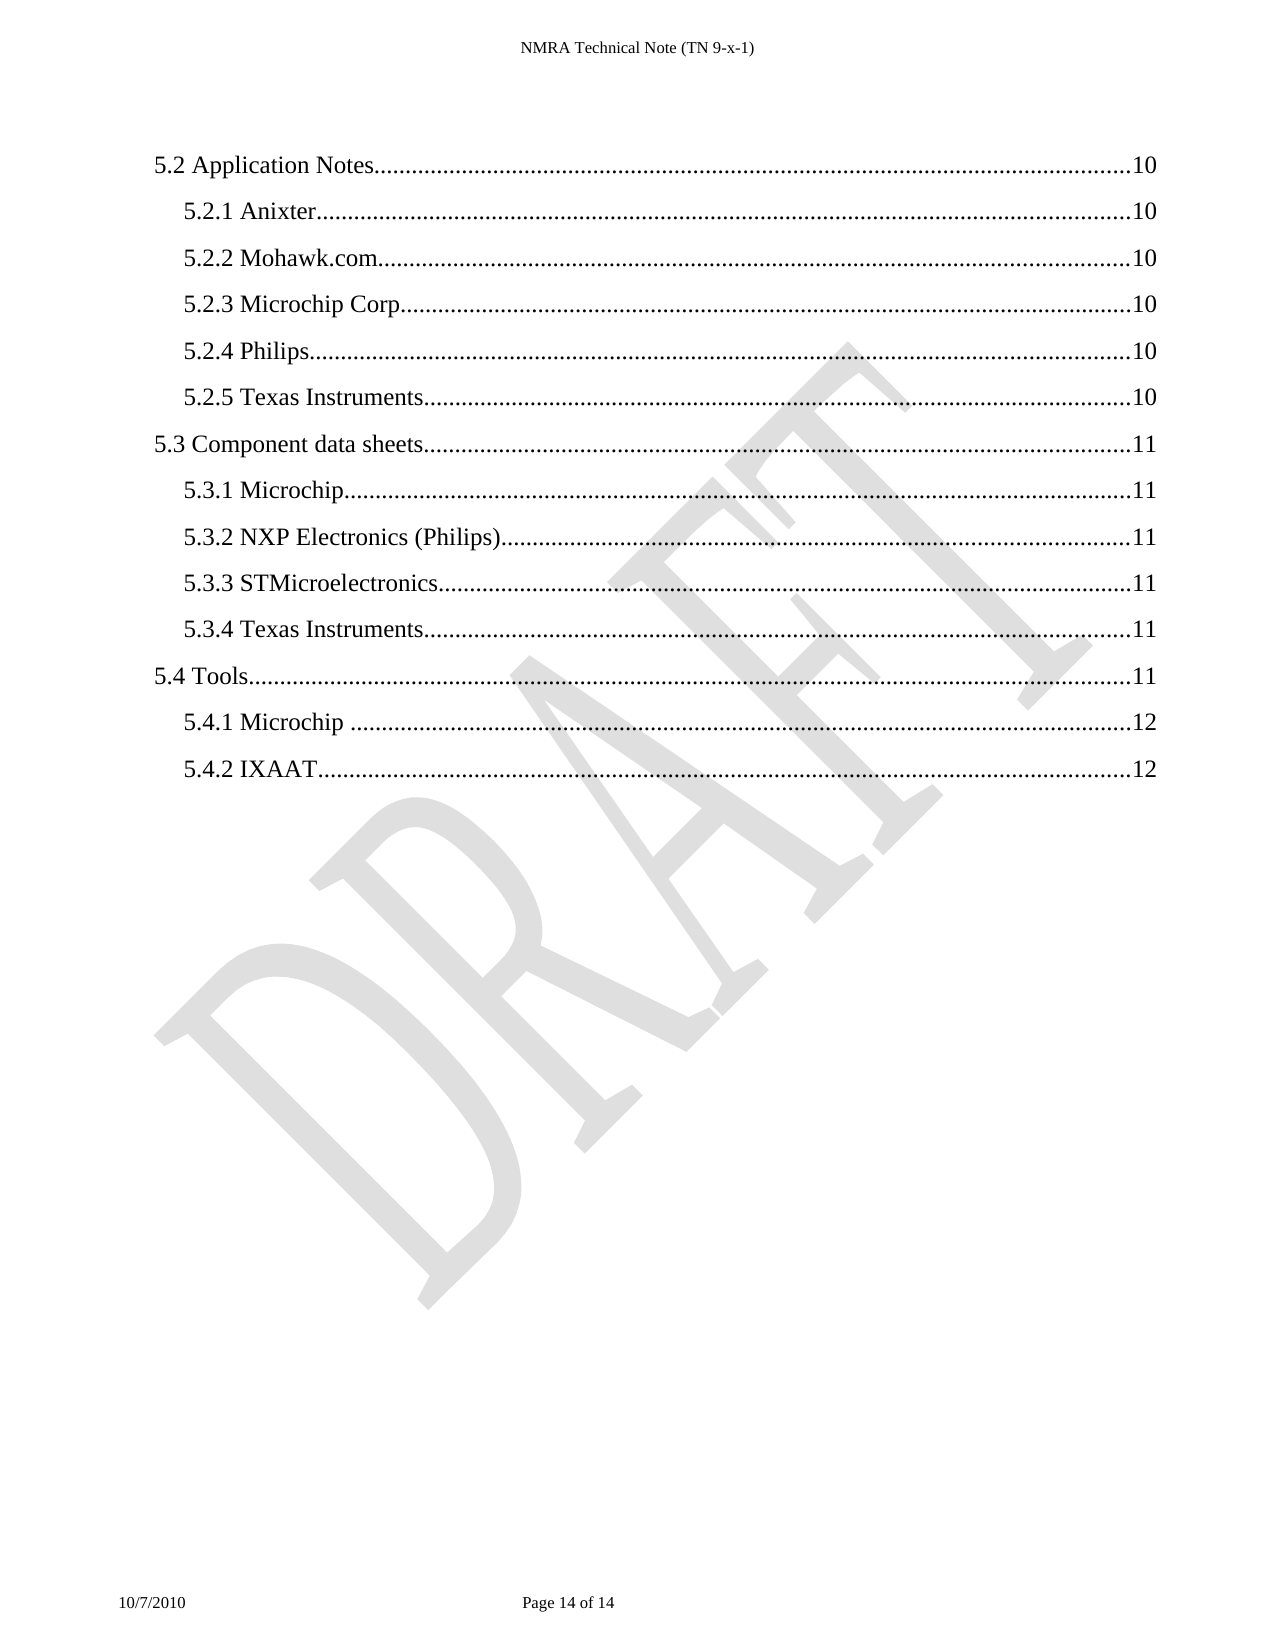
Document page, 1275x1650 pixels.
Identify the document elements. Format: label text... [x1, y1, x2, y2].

text 5.4.2 IXAAT 12 [583, 754, 663, 783]
text 5.3.2 NXP Electronics (Philips) 11 [759, 522, 911, 550]
text 5.3 Component data sheets 11 [148, 429, 759, 457]
text 5.3.2 NXP Electronics (Philips) 11 [177, 522, 666, 550]
text 5.2.3 Microchip Corp 10 [177, 289, 1157, 318]
text 5.4.2 IXAAT 12 [177, 754, 583, 783]
text 5.4.1 Microchip 12 [608, 707, 796, 736]
text 5.4 Tools 11 [803, 661, 1033, 690]
text 5.4.1 Microchip 12 [810, 707, 1157, 736]
text 5.4.1 Microchip 12 [550, 707, 595, 736]
text 5.4 Tools 11 [1050, 661, 1157, 690]
text 5.4 Tools 11 [764, 661, 792, 675]
text 5.3.2 NXP Electronics (Philips) 11 [677, 522, 771, 550]
text 5.3.4 Texas Instruments 11 [177, 614, 703, 643]
text 5.4 Tools 11 [540, 661, 750, 690]
text 5.3.1 Microchip 11 [879, 475, 1157, 504]
text 5.2.4 Philips 10 [177, 336, 1157, 364]
text 5.3.3 STMicroelectronics 11 [177, 568, 657, 597]
text 5.4.1 Microchip 12 [177, 707, 550, 736]
text 5.3.4 Texas Instruments 11 [717, 614, 818, 643]
text 5.4.2 IXAAT 12 [857, 754, 1157, 783]
text 5.2 Application Notes 10 [148, 150, 1157, 179]
text 5.4 Tools 11 [148, 661, 522, 690]
text 5.3.3 STMicroelectronics 11 [671, 568, 958, 597]
text 5.3.2 NXP Electronics (Philips) 11 [926, 522, 1157, 550]
text 5.2.2 Mohawk.com 10 [177, 243, 1157, 272]
text 5.3.4 Texas Instruments 11 [1018, 614, 1157, 643]
text 5.4.2 IXAAT 12 [677, 754, 843, 783]
text 5.2.5 Texas Instruments 10 [177, 382, 806, 411]
text 5.3 Component data sheets 11 [770, 432, 818, 457]
text 5.3.1 Microchip 11 [757, 475, 865, 504]
text 5.2.5 Texas Instruments 10 [890, 382, 1157, 411]
text 5.2.5 Texas Instruments 10 [816, 382, 902, 411]
text 5.3 Component data sheets 11 [833, 429, 1157, 457]
text 5.3.4 Texas Instruments 11 [819, 614, 1004, 643]
text 5.3.3 STMicroelectronics 11 [972, 568, 1157, 597]
text 5.3.1 Microchip 11 [177, 475, 762, 504]
text 5.2.1 Anixter 10 [177, 196, 1157, 225]
